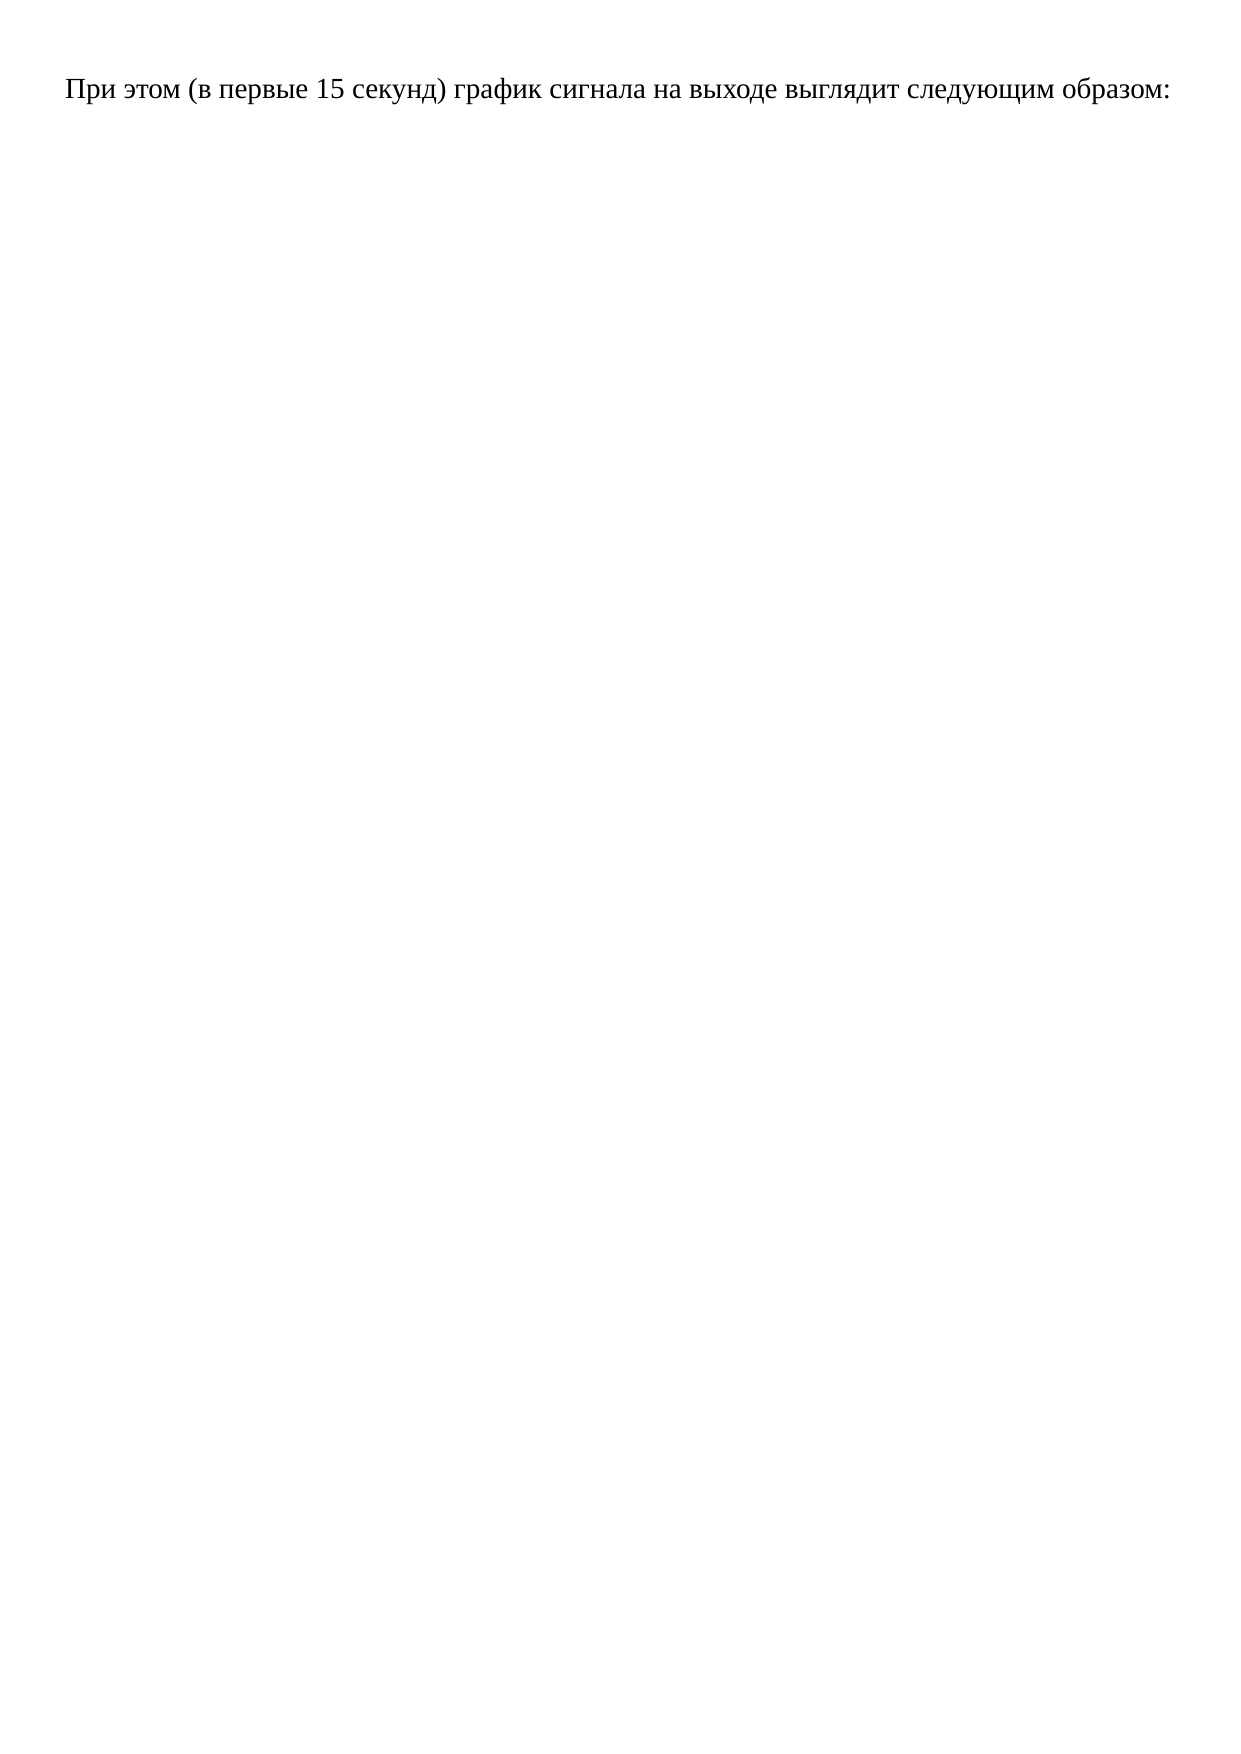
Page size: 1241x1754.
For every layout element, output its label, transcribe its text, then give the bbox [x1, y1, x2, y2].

table_cell Блок формирует на выходе периодический линейно убывающий пилообразный сигнал: , где– свойства блока, – выходной сигнал,– текущее модельное время в секундах, – дробная часть. Свойства: Размах –(высота «зуба» пилы, амплитуда сигнала). Период – период следования треугольных импульсов. Смещение –, ордината основания «зуба» (нижней точки) пилы. Свойства могут быть векторами:,и , размерности которых должны быть одинаковы, в этом случае на выходе будет также формироваться векторный сигнал: Примеры заполнения диалогового окна свойств блока: Примечания: По умолчанию блок формирует скалярный выходной сигнал. Именованные свойства задаются как локальные переменные модели (или субмодели) во вкладке Параметры или как глобальные сигналы проекта при помощи пункта главного меню Графика → Сигналы. Блок идентичен следующей расчетной схеме (свойства Обратной пилы заданы равными 2, 3 и 5): При этом (в первые 15 секунд) график сигнала на выходе выглядит следующим образом: [59, 59, 1181, 676]
